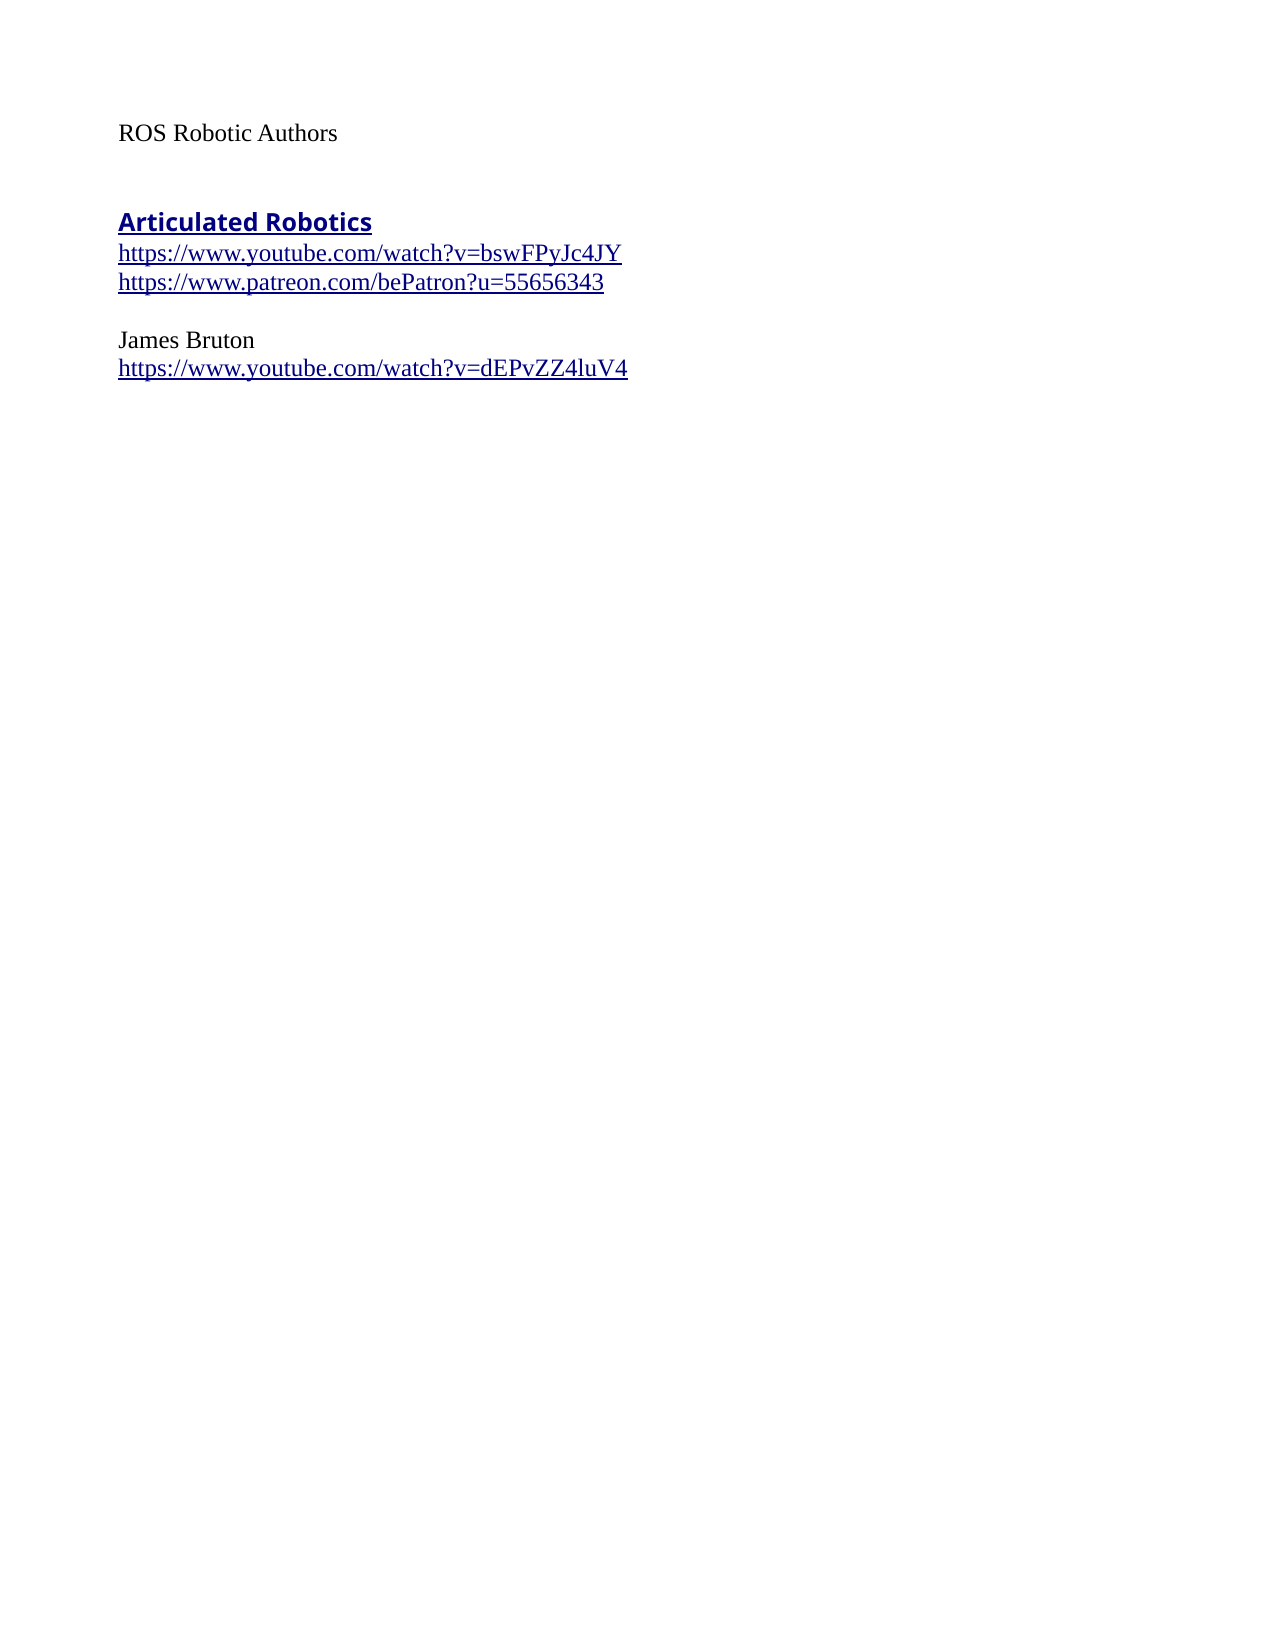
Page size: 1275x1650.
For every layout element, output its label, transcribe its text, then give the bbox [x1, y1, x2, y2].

text https://www.youtube.com/watch?v=bswFPyJc4JY [118, 238, 1157, 267]
text James Bruton [118, 325, 1157, 353]
text https://www.youtube.com/watch?v=dEPvZZ4luV4 [118, 353, 1157, 382]
text Articulated Robotics [118, 204, 1157, 238]
text https://www.patreon.com/bePatron?u=55656343 [118, 267, 1157, 296]
text ROS Robotic Authors [118, 118, 1157, 147]
